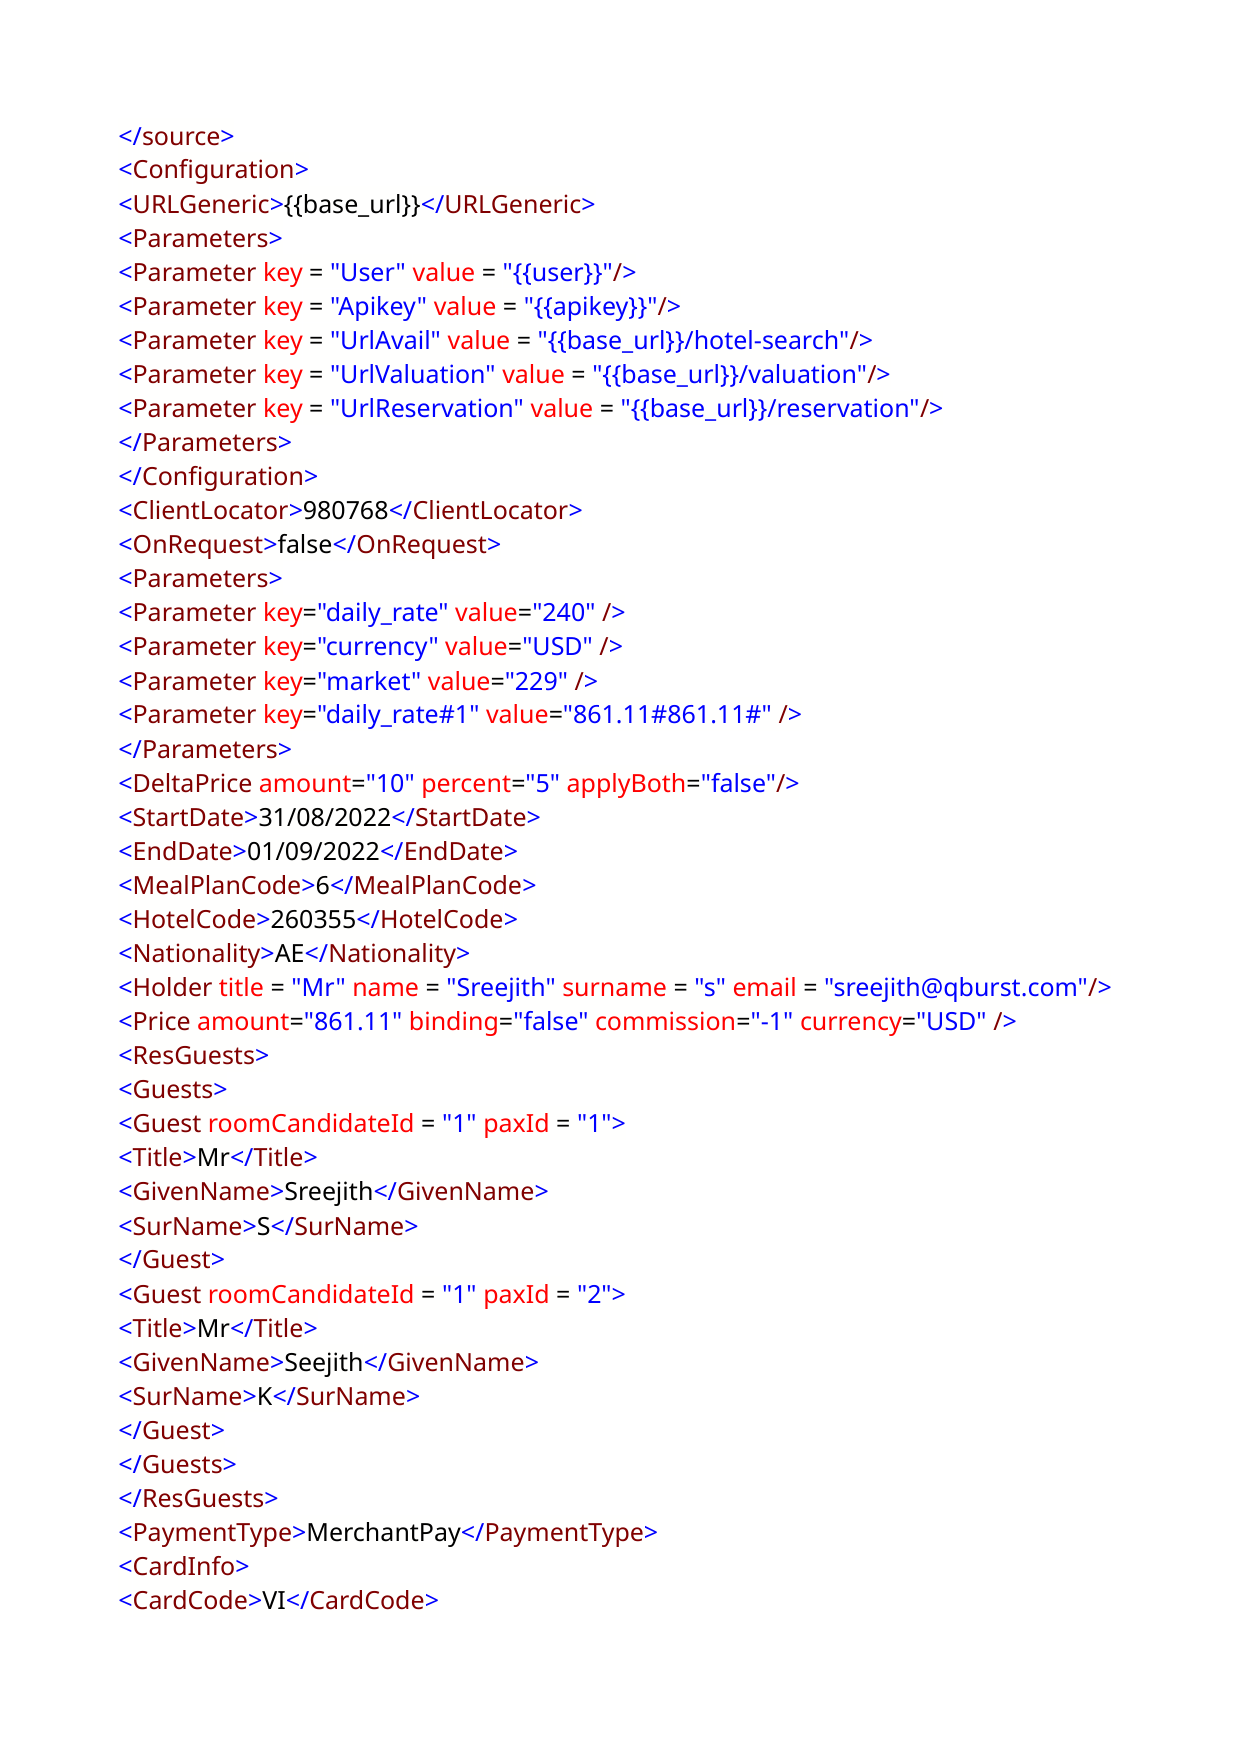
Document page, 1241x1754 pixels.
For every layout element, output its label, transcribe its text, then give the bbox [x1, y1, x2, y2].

text <URLGeneric>{{base_url}}</URLGeneric> [118, 186, 1122, 220]
text <Parameter key = "User" value = "{{user}}"/> [118, 254, 1122, 288]
text <Parameter key="market" value="229" /> [118, 663, 1122, 697]
text <SurName>S</SurName> [118, 1208, 1122, 1242]
text <Parameters> [118, 220, 1122, 254]
text <Nationality>AE</Nationality> [118, 936, 1122, 970]
text <OnRequest>false</OnRequest> [118, 527, 1122, 561]
text <Holder title = "Mr" name = "Sreejith" surname = "s" email = "sreejith@qburst.com"/> [118, 970, 1122, 1004]
text <GivenName>Seejith</GivenName> [118, 1344, 1122, 1378]
text <ClientLocator>980768</ClientLocator> [118, 493, 1122, 527]
text <EndDate>01/09/2022</EndDate> [118, 833, 1122, 867]
text <Guests> [118, 1072, 1122, 1106]
text </Guest> [118, 1412, 1122, 1447]
text <StartDate>31/08/2022</StartDate> [118, 799, 1122, 833]
text <HotelCode>260355</HotelCode> [118, 902, 1122, 936]
text <Parameter key="daily_rate#1" value="861.11#861.11#" /> [118, 697, 1122, 731]
text <DeltaPrice amount="10" percent="5" applyBoth="false"/> [118, 765, 1122, 799]
text <PaymentType>MerchantPay</PaymentType> [118, 1515, 1122, 1549]
text <ResGuests> [118, 1038, 1122, 1072]
text <Parameter key = "UrlValuation" value = "{{base_url}}/valuation"/> [118, 357, 1122, 391]
text </Parameters> [118, 425, 1122, 459]
text <GivenName>Sreejith</GivenName> [118, 1174, 1122, 1208]
text <Parameter key="currency" value="USD" /> [118, 629, 1122, 663]
text <Parameter key = "UrlAvail" value = "{{base_url}}/hotel-search"/> [118, 322, 1122, 357]
text </Parameters> [118, 731, 1122, 765]
text <SurName>K</SurName> [118, 1378, 1122, 1412]
text </source> [118, 118, 1122, 152]
text <Guest roomCandidateId = "1" paxId = "1"> [118, 1106, 1122, 1140]
text <MealPlanCode>6</MealPlanCode> [118, 867, 1122, 902]
text <Title>Mr</Title> [118, 1310, 1122, 1344]
text <CardCode>VI</CardCode> [118, 1583, 1122, 1617]
text <Parameter key = "Apikey" value = "{{apikey}}"/> [118, 288, 1122, 322]
text <Configuration> [118, 152, 1122, 186]
text <Title>Mr</Title> [118, 1140, 1122, 1174]
text </Guests> [118, 1447, 1122, 1481]
text </Guest> [118, 1242, 1122, 1276]
text <Parameter key="daily_rate" value="240" /> [118, 595, 1122, 629]
text <Parameter key = "UrlReservation" value = "{{base_url}}/reservation"/> [118, 391, 1122, 425]
text <Guest roomCandidateId = "1" paxId = "2"> [118, 1276, 1122, 1310]
text </ResGuests> [118, 1481, 1122, 1515]
text <Price amount="861.11" binding="false" commission="-1" currency="USD" /> [118, 1004, 1122, 1038]
text <Parameters> [118, 561, 1122, 595]
text <CardInfo> [118, 1549, 1122, 1583]
text </Configuration> [118, 459, 1122, 493]
